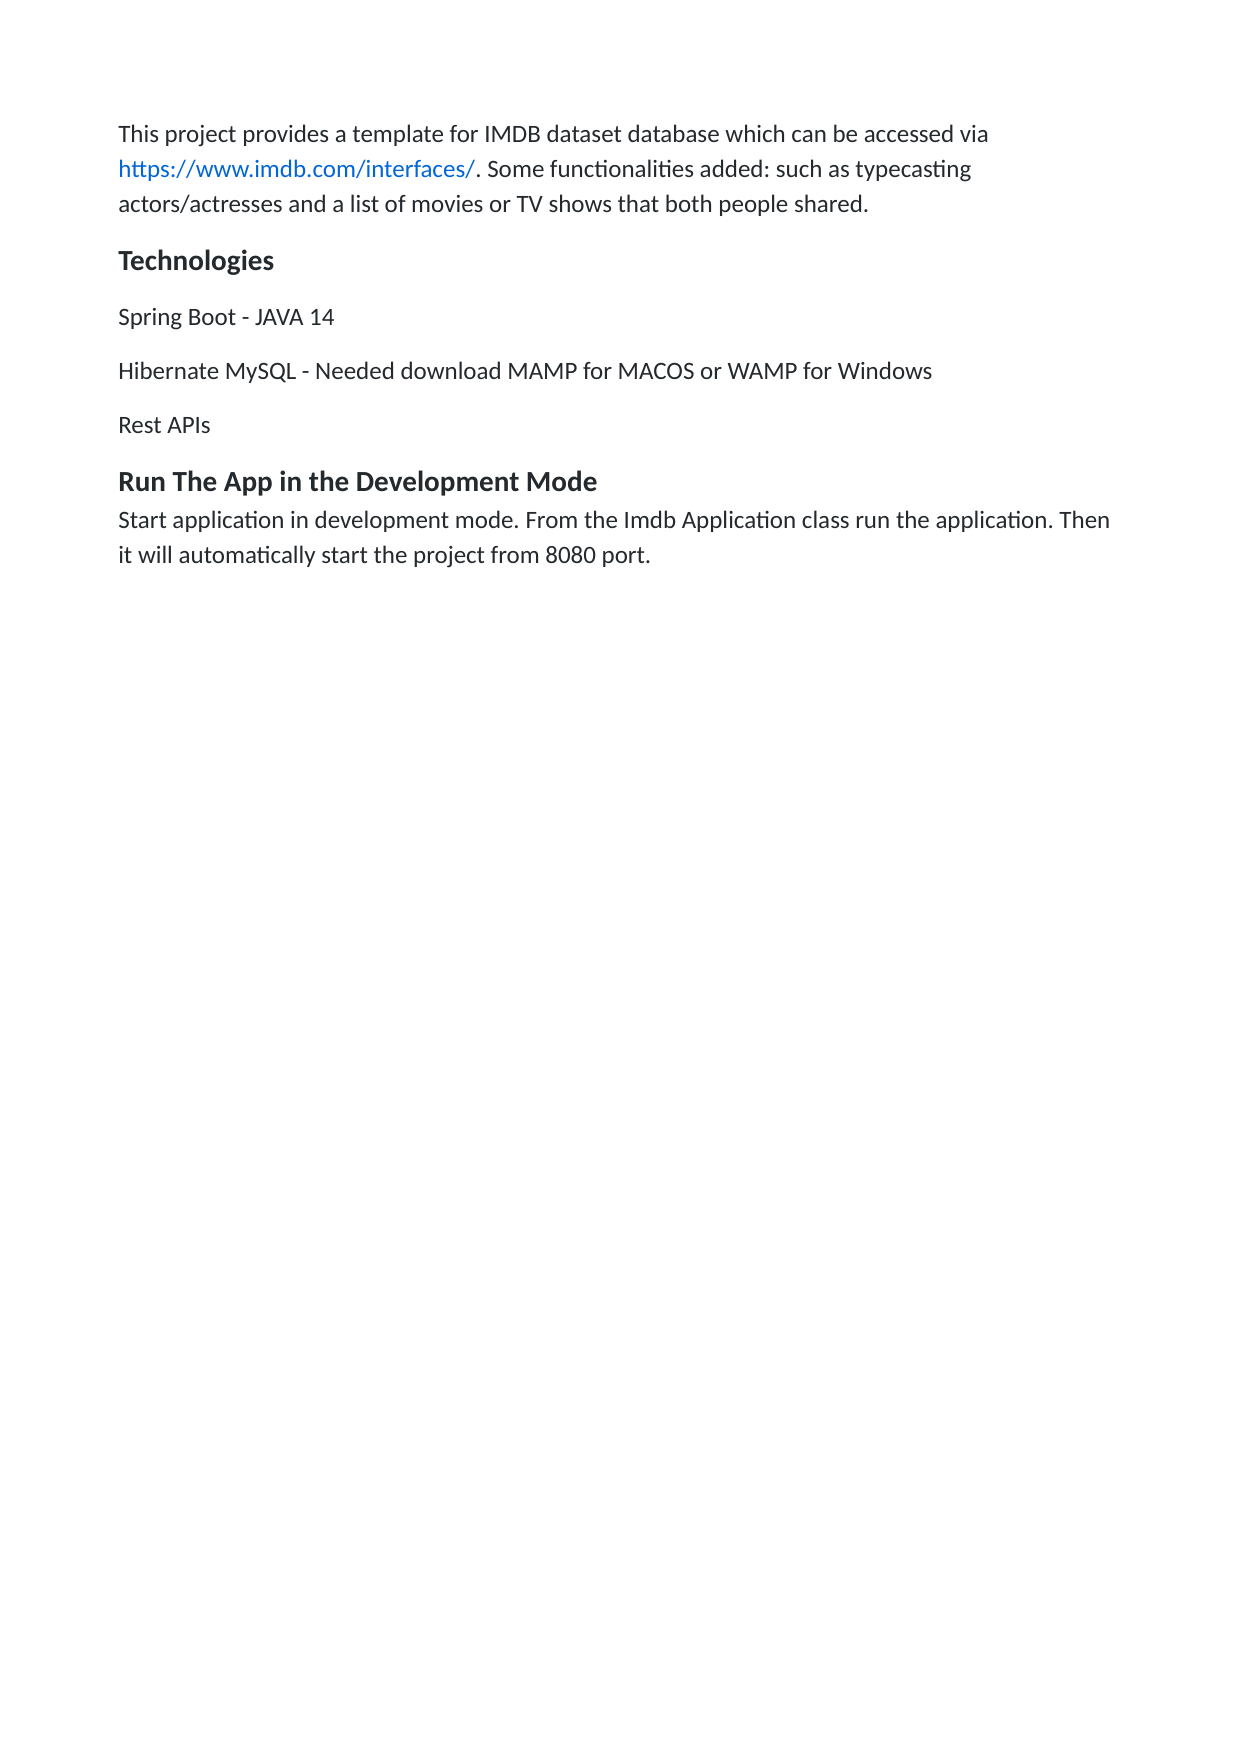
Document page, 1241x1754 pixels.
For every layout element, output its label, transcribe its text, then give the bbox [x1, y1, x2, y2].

text Spring Boot - JAVA 14 [118, 302, 1122, 332]
text Hibernate MySQL - Needed download MAMP for MACOS or WAMP for Windows [118, 355, 1122, 386]
text Rest APIs [118, 409, 1122, 439]
text This project provides a template for IMDB dataset database which can be accessed via https://www.imdb.com/interfaces/. Some functionalities added: such as typecasting actors/actresses and a list of movies or TV shows that both people shared. [118, 118, 1122, 219]
text Run The App in the Development Mode [118, 463, 1122, 498]
text Technologies [118, 242, 1122, 277]
text Start application in development mode. From the Imdb Application class run the application. Then it will automatically start the project from 8080 port. [118, 504, 1122, 569]
